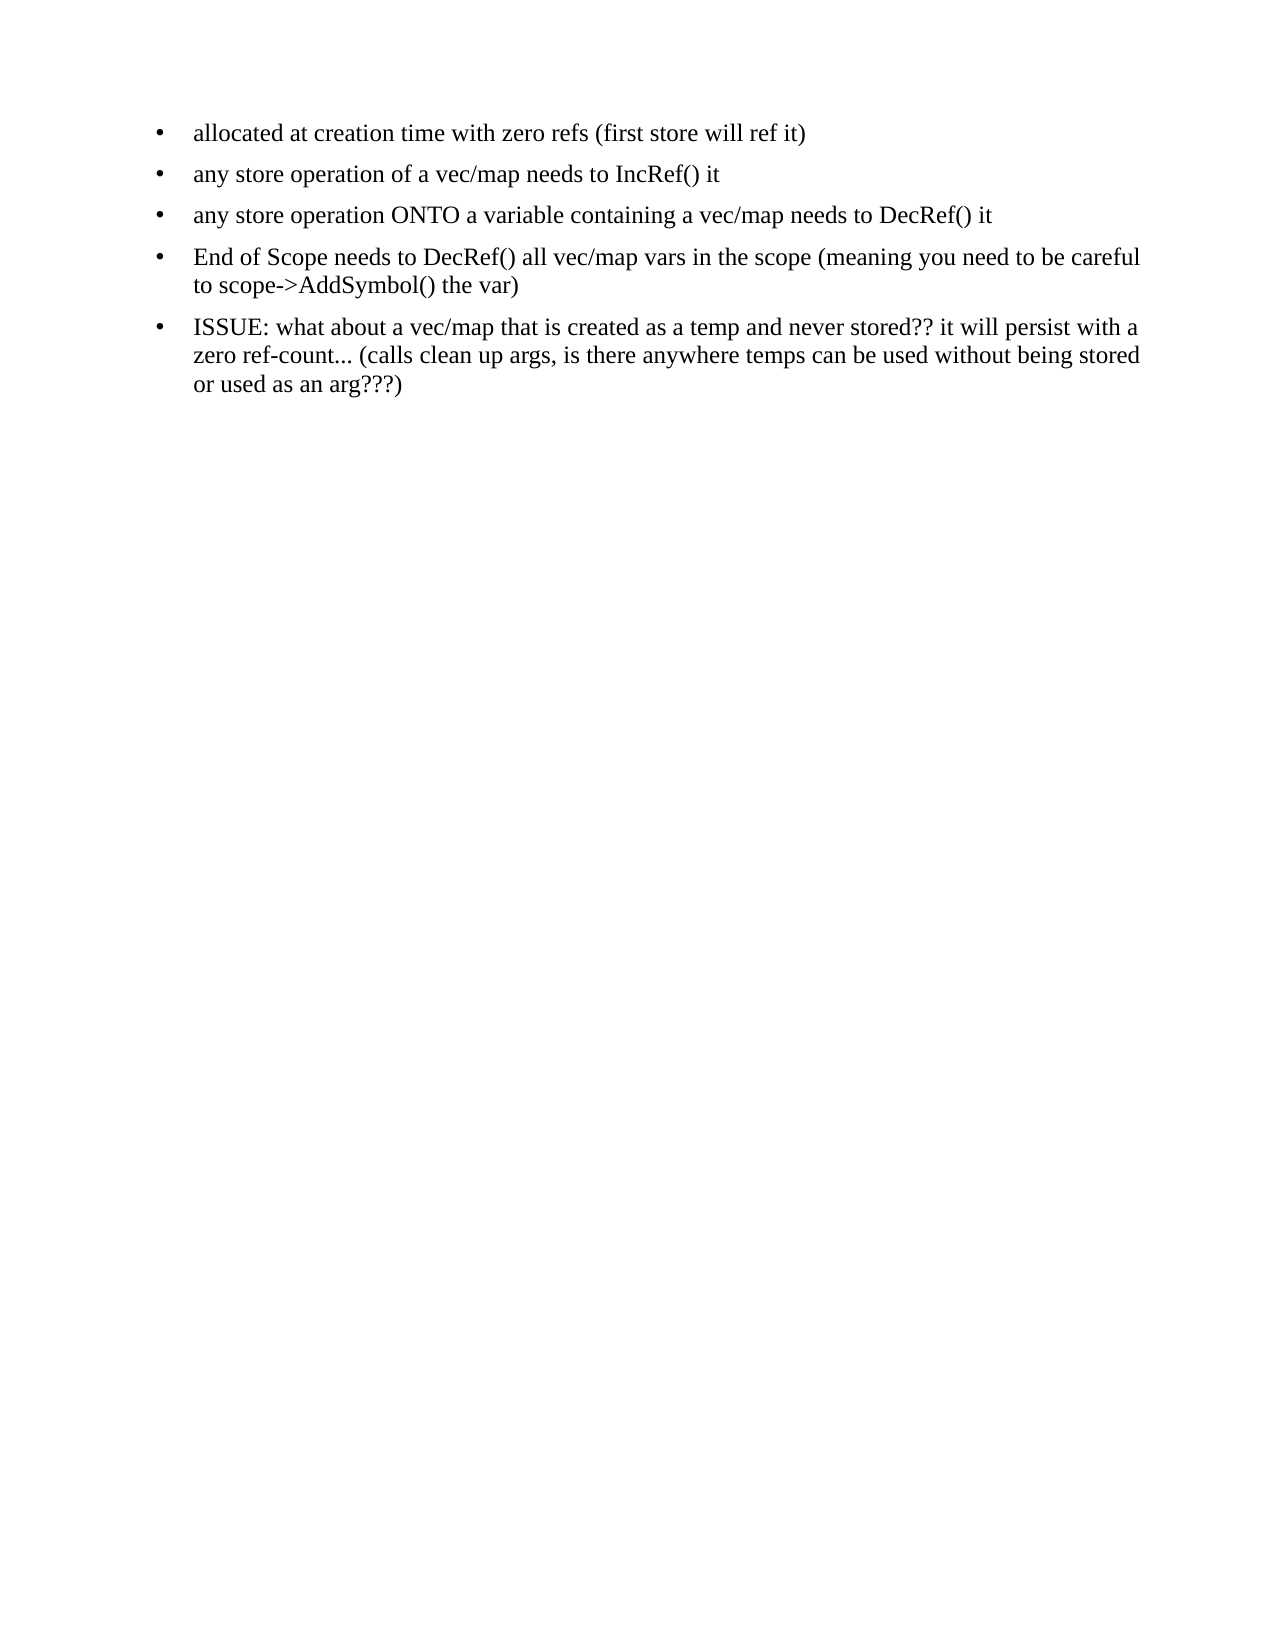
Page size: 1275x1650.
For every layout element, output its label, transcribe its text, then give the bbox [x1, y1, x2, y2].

list any store operation of a vec/map needs to IncRef() it [156, 159, 1157, 188]
list End of Scope needs to DecRef() all vec/map vars in the scope (meaning you need to be careful to scope->AddSymbol() the var) [156, 242, 1157, 299]
list ISSUE: what about a vec/map that is created as a temp and never stored?? it will persist with a zero ref-count... (calls clean up args, is there anywhere temps can be used without being stored or used as an arg???) [156, 312, 1157, 398]
list allocated at creation time with zero refs (first store will ref it) [156, 118, 1157, 147]
list any store operation ONTO a variable containing a vec/map needs to DecRef() it [156, 201, 1157, 229]
